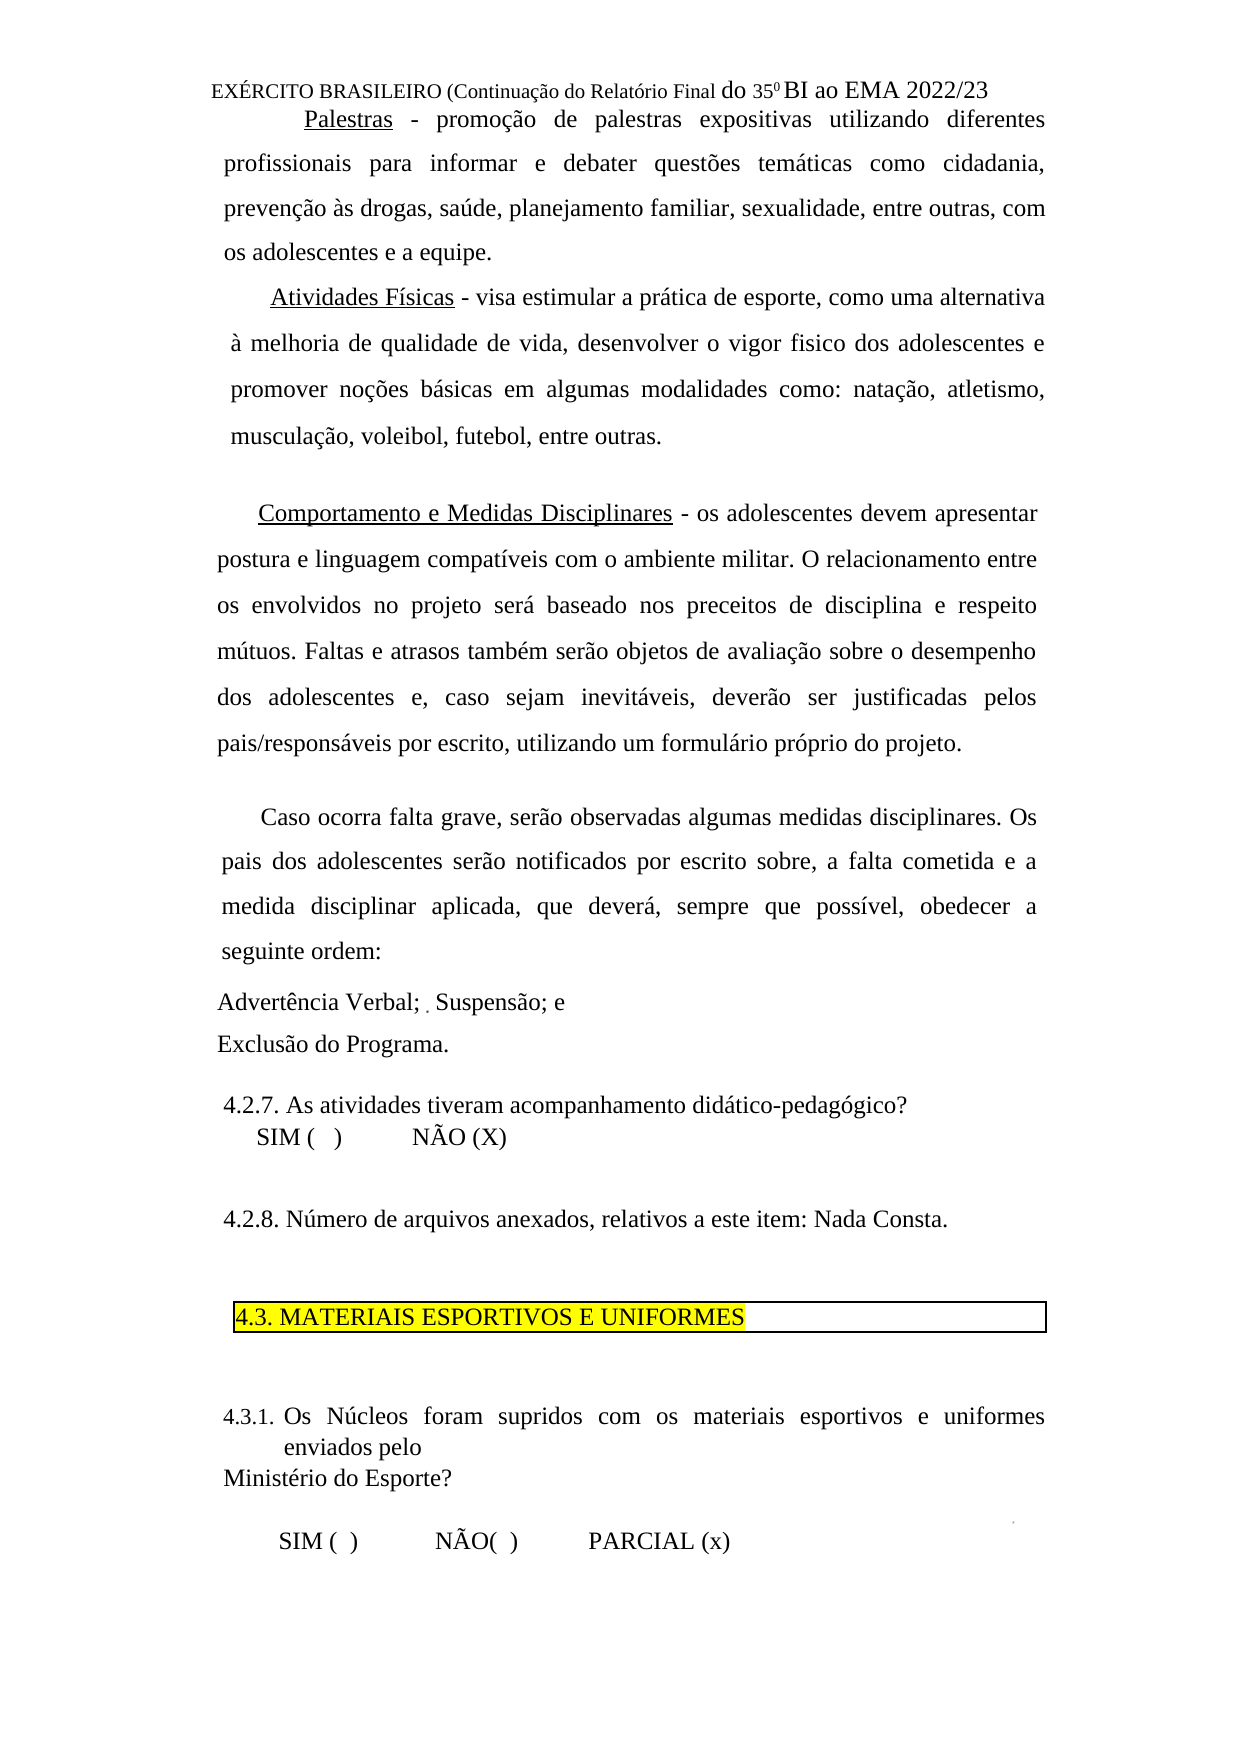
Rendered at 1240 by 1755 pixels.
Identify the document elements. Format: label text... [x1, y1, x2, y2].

text 4.2.8. Número de arquivos anexados, relativos a este item: Nada Consta. [223, 1204, 1046, 1233]
text 4.3. MATERIAIS ESPORTIVOS E UNIFORMES [235, 1303, 1045, 1331]
text SIM ( ) NÃO (X) [217, 1122, 1047, 1151]
text Ministério do Esporte? [223, 1463, 1046, 1492]
list Os Núcleos foram supridos com os materiais esportivos e uniformes enviados pelo [223, 1401, 1046, 1461]
text Atividades Físicas - visa estimular a prática de esporte, como uma alternativa à melhoria de qualidade de vida, desenvolver o vigor fisico dos adolescentes e promover noções básicas em algumas modalidades como: natação, atletismo, musculação, voleibol, futebol, entre outras. [230, 282, 1046, 449]
text Caso ocorra falta grave, serão observadas algumas medidas disciplinares. Os pais dos adolescentes serão notificados por escrito sobre, a falta cometida e a medida disciplinar aplicada, que deverá, sempre que possível, obedecer a seguinte ordem: [221, 802, 1038, 965]
text SIM ( ) NÃO( ) PARCIAL (x) [217, 1495, 1047, 1555]
text Comportamento e Medidas Disciplinares - os adolescentes devem apresentar postura e linguagem compatíveis com o ambiente militar. O relacionamento entre os envolvidos no projeto será baseado nos preceitos de disciplina e respeito mútuos. Faltas e atrasos também serão objetos de avaliação sobre o desempenho dos adolescentes e, caso sejam inevitáveis, deverão ser justificadas pelos pais/responsáveis por escrito, utilizando um formulário próprio do projeto. [217, 498, 1038, 757]
list Advertência Verbal; Suspensão; e [197, 987, 788, 1016]
text Palestras - promoção de palestras expositivas utilizando diferentes profissionais para informar e debater questões temáticas como cidadania, prevenção às drogas, saúde, planejamento familiar, sexualidade, entre outras, com os adolescentes e a equipe. [224, 104, 1046, 266]
text 4.2.7. As atividades tiveram acompanhamento didático-pedagógico? [223, 1090, 1046, 1119]
list Exclusão do Programa. [197, 1029, 788, 1058]
